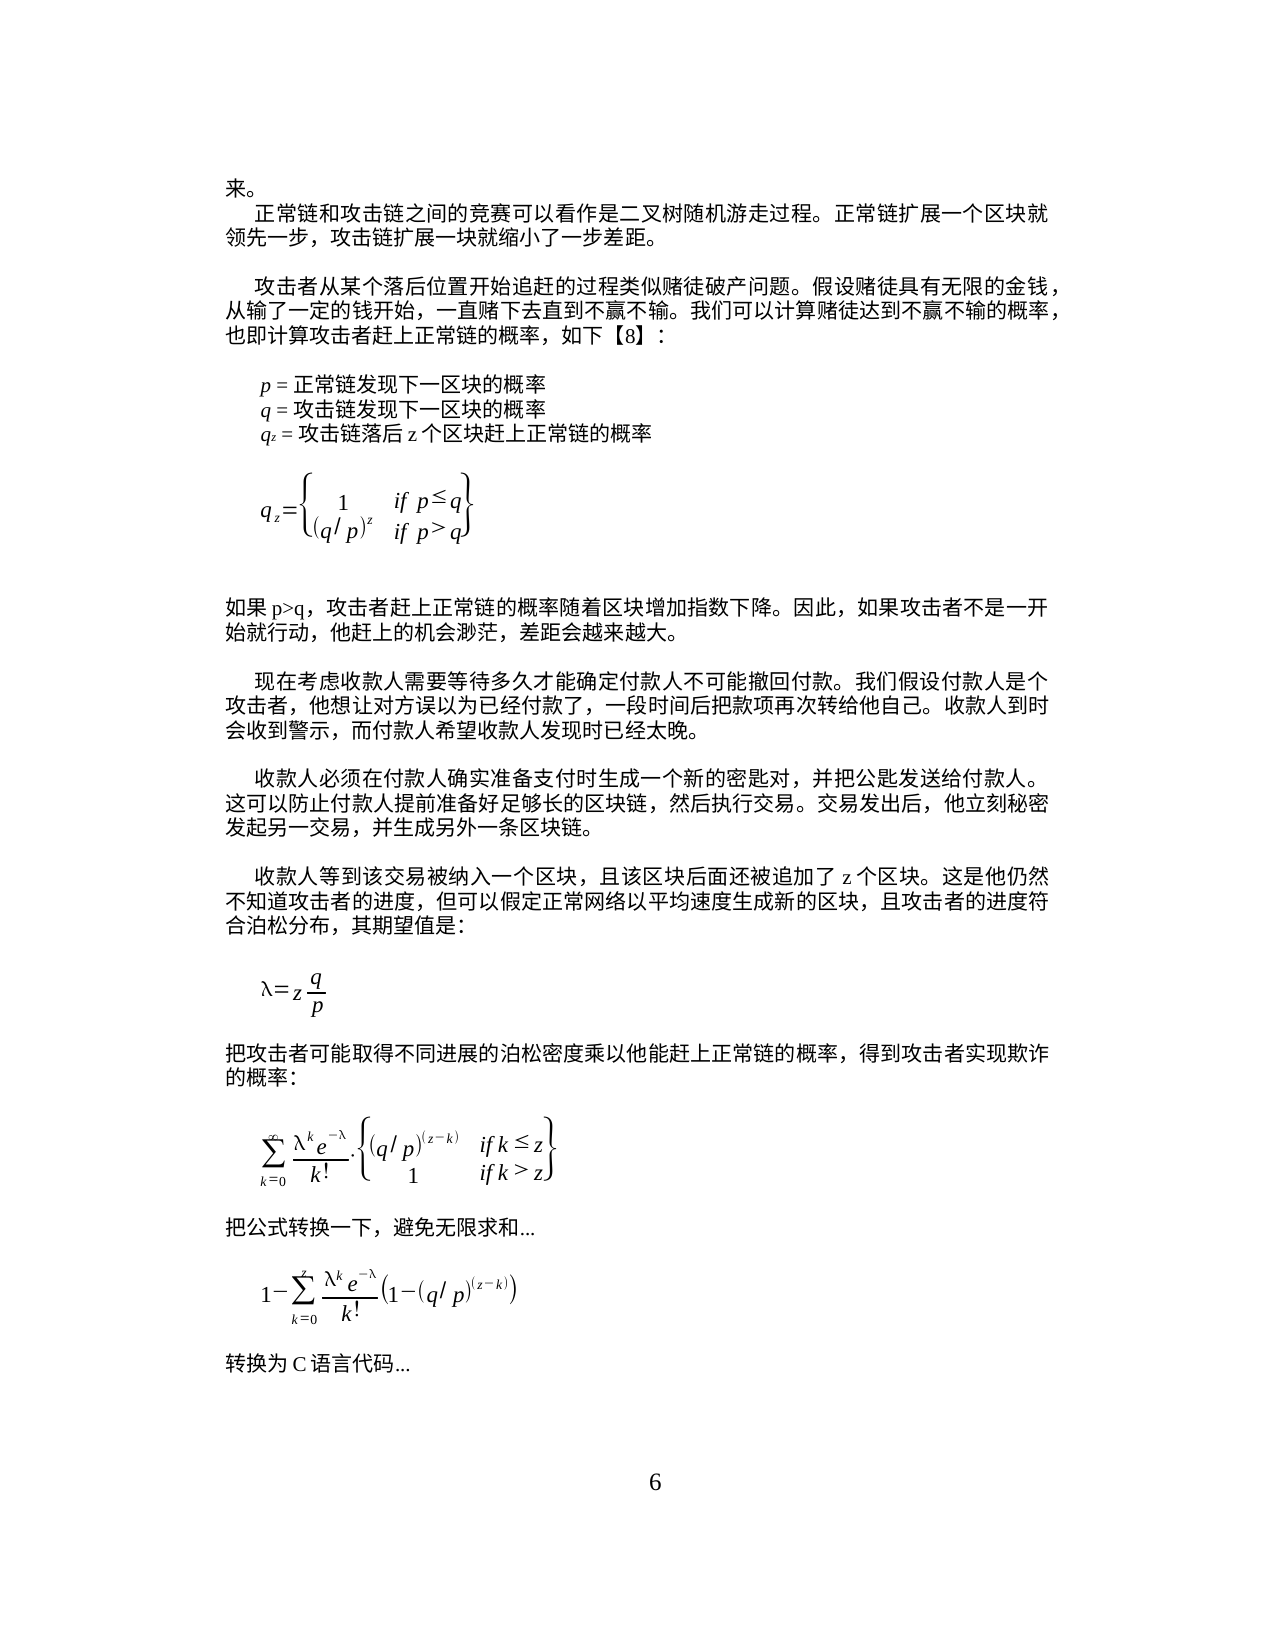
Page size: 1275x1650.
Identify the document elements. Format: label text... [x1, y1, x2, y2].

text 正常链和攻击链之间的竞赛可以看作是二叉树随机游走过程。正常链扩展一个区块就领先一步，攻击链扩展一块就缩小了一步差距。 [225, 202, 1050, 251]
text p = 正常链发现下一区块的概率 [260, 373, 1050, 397]
text 转换为C语言代码... [225, 1352, 1050, 1377]
text 收款人必须在付款人确实准备支付时生成一个新的密匙对，并把公匙发送给付款人。这可以防止付款人提前准备好足够长的区块链，然后执行交易。交易发出后，他立刻秘密发起另一交易，并生成另外一条区块链。 [225, 767, 1050, 841]
text 如果p>q，攻击者赶上正常链的概率随着区块增加指数下降。因此，如果攻击者不是一开始就行动，他赶上的机会渺茫，差距会越来越大。 [225, 596, 1050, 645]
text 攻击者从某个落后位置开始追赶的过程类似赌徒破产问题。假设赌徒具有无限的金钱，从输了一定的钱开始，一直赌下去直到不赢不输。我们可以计算赌徒达到不赢不输的概率，也即计算攻击者赶上正常链的概率，如下【8】： [225, 275, 1050, 348]
text qz = 攻击链落后z个区块赶上正常链的概率 [260, 422, 1050, 446]
text 把攻击者可能取得不同进展的泊松密度乘以他能赶上正常链的概率，得到攻击者实现欺诈的概率： [225, 1042, 1050, 1091]
text 收款人等到该交易被纳入一个区块，且该区块后面还被追加了z个区块。这是他仍然不知道攻击者的进度，但可以假定正常网络以平均速度生成新的区块，且攻击者的进度符合泊松分布，其期望值是： [225, 865, 1050, 938]
text 现在考虑收款人需要等待多久才能确定付款人不可能撤回付款。我们假设付款人是个攻击者，他想让对方误以为已经付款了，一段时间后把款项再次转给他自己。收款人到时会收到警示，而付款人希望收款人发现时已经太晚。 [225, 669, 1050, 743]
text 把公式转换一下，避免无限求和... [225, 1216, 1050, 1241]
text q = 攻击链发现下一区块的概率 [260, 397, 1050, 422]
text 来。 [225, 177, 1050, 202]
